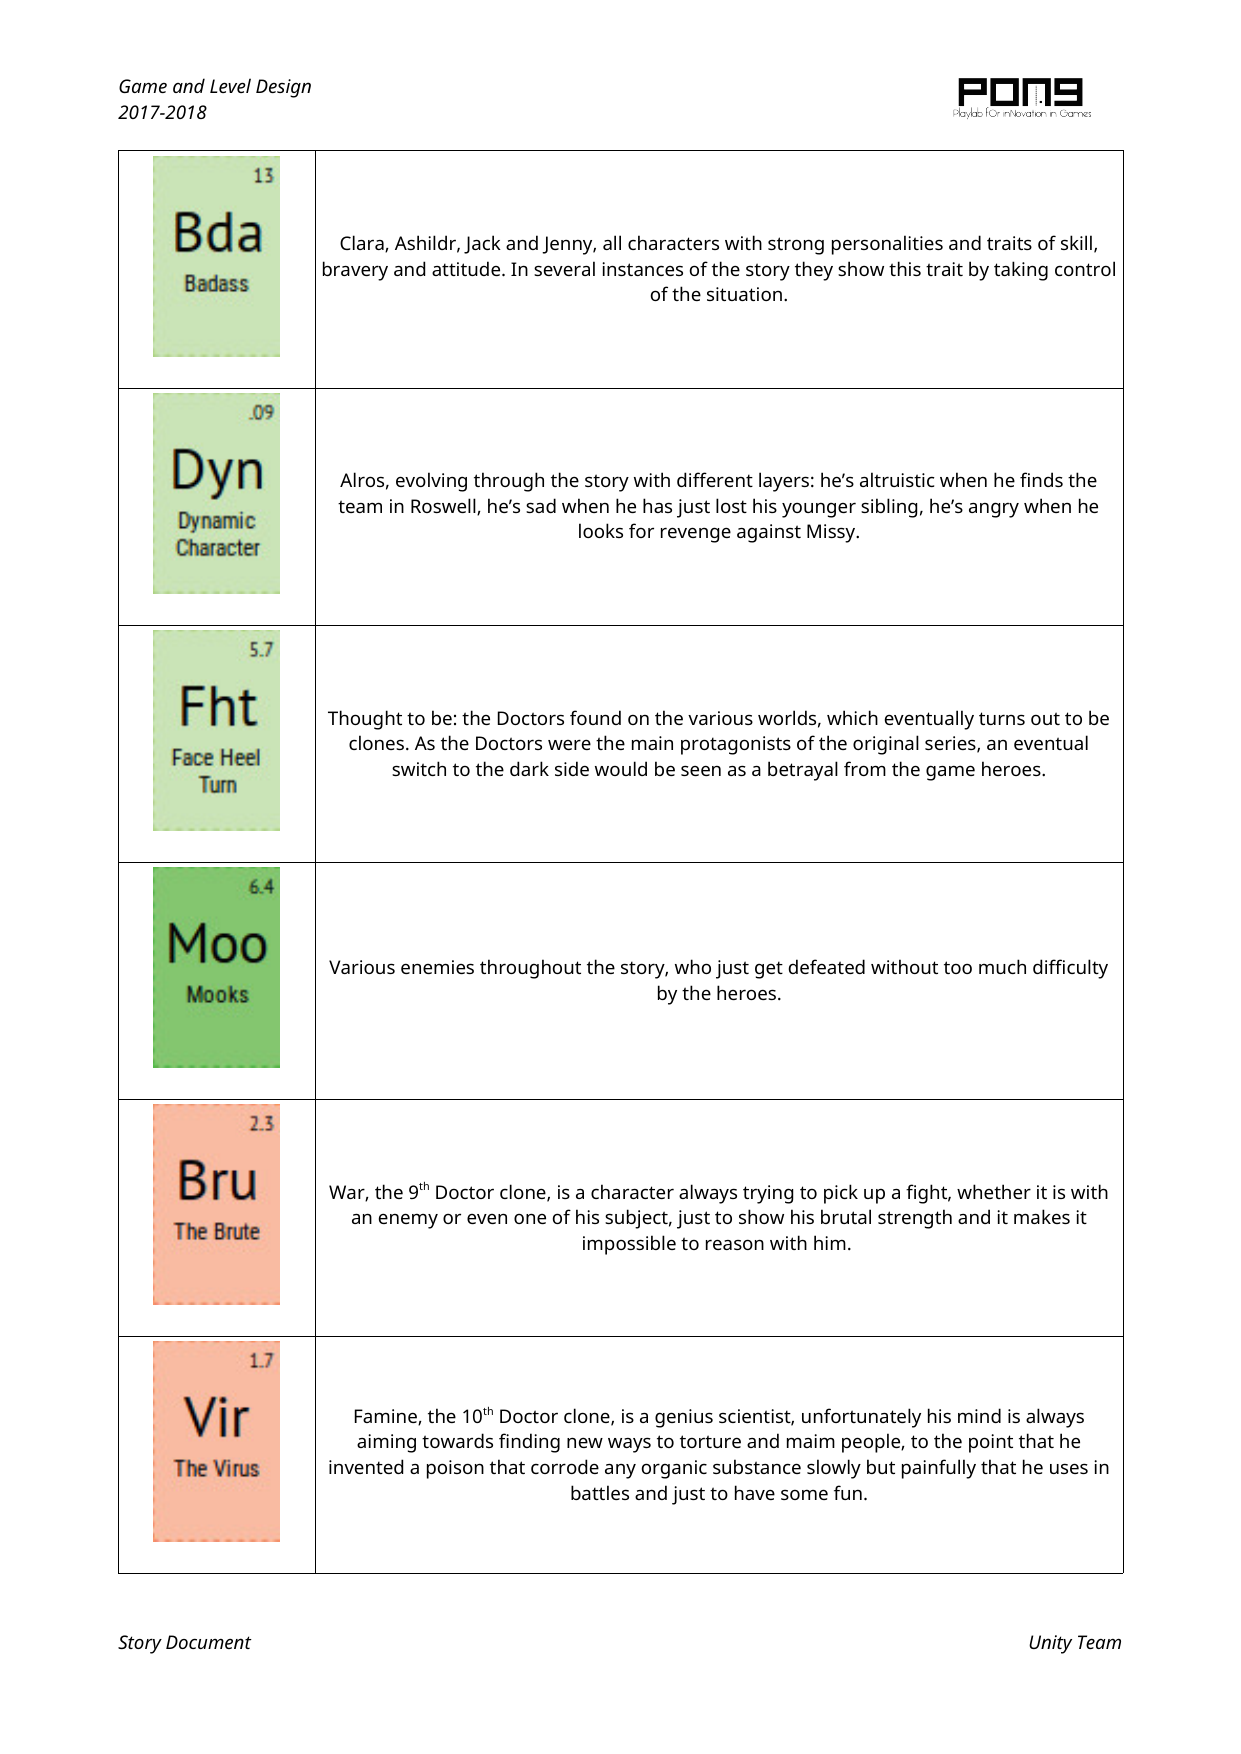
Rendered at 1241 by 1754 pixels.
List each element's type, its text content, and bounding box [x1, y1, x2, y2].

table_cell Famine, the 10th Doctor clone, is a genius scientist, unfortunately his mind is always aiming towards finding new ways to torture and maim people, to the point that he invented a poison that corrode any organic substance slowly but painfully that he uses in battles and just to have some fun. [316, 1337, 1123, 1573]
picture [153, 156, 280, 357]
table_cell [119, 626, 315, 862]
table_cell [119, 1337, 315, 1573]
table_cell Clara, Ashildr, Jack and Jenny, all characters with strong personalities and traits of skill, bravery and attitude. In several instances of the story they show this trait by taking control of the situation. [316, 151, 1123, 387]
table_cell War, the 9th Doctor clone, is a character always trying to pick up a fight, whether it is with an enemy or even one of his subject, just to show his brutal strength and it makes it impossible to reason with him. [316, 1100, 1123, 1336]
table_cell [119, 389, 315, 624]
picture [153, 393, 280, 594]
picture [923, 73, 1122, 124]
picture [153, 1341, 280, 1542]
picture [153, 867, 280, 1068]
picture [153, 1104, 280, 1305]
table_cell [119, 863, 315, 1099]
table_cell Various enemies throughout the story, who just get defeated without too much difficulty by the heroes. [316, 863, 1123, 1099]
table_cell [119, 151, 315, 387]
table_cell [119, 1100, 315, 1336]
table_cell Alros, evolving through the story with different layers: he’s altruistic when he finds the team in Roswell, he’s sad when he has just lost his younger sibling, he’s angry when he looks for revenge against Missy. [316, 389, 1123, 624]
picture [153, 630, 280, 831]
table_cell Thought to be: the Doctors found on the various worlds, which eventually turns out to be clones. As the Doctors were the main protagonists of the original series, an eventual switch to the dark side would be seen as a betrayal from the game heroes. [316, 626, 1123, 862]
